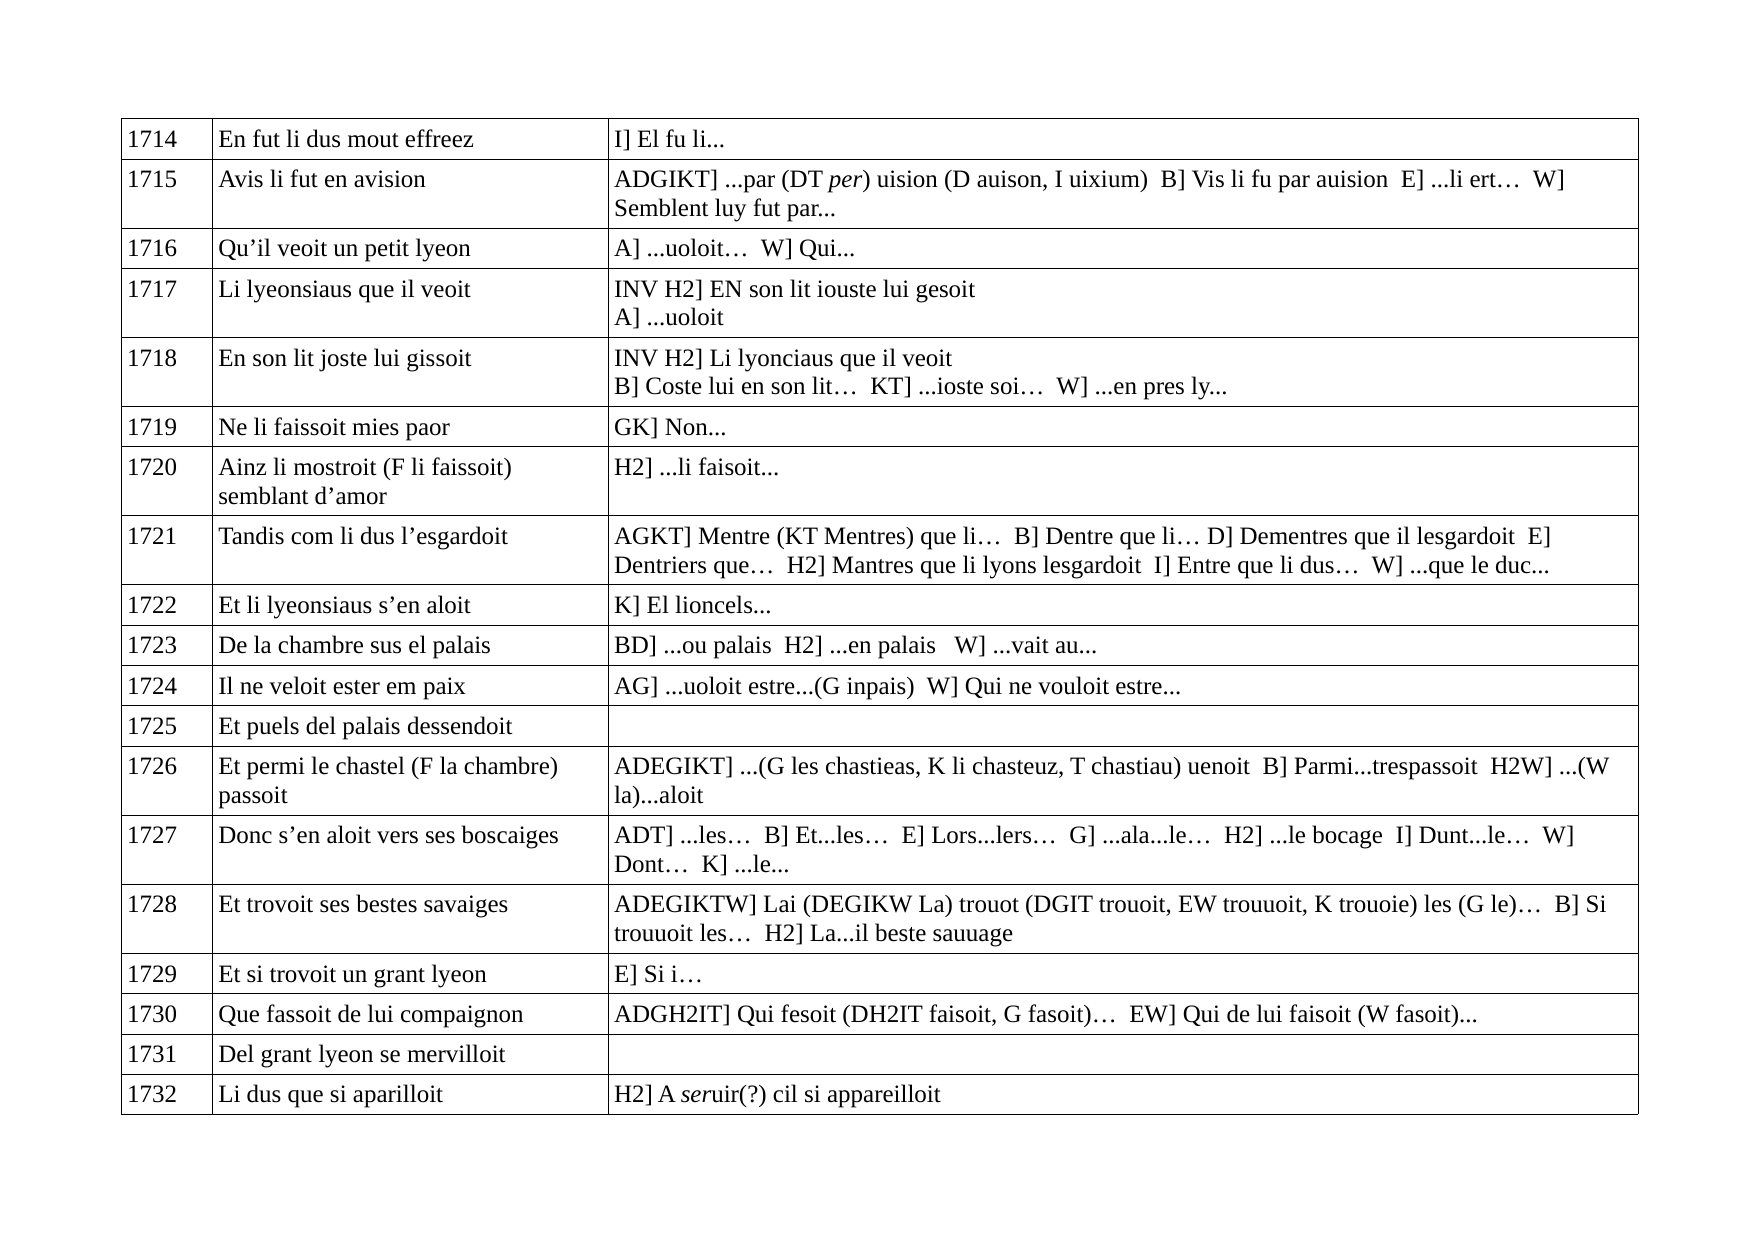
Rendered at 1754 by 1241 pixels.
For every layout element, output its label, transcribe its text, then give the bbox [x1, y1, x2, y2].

table_cell ADT] ...les… B] Et...les… E] Lors...lers… G] ...ala...le… H2] ...le bocage I] Dunt...le… W] Dont… K] ...le... [609, 816, 1638, 884]
table_cell 1721 [122, 516, 212, 584]
table_cell ADEGIKT] ...(G les chastieas, K li chasteuz, T chastiau) uenoit B] Parmi...trespassoit H2W] ...(W la)...aloit [609, 747, 1638, 815]
table_cell E] Si i… [609, 954, 1638, 993]
table_cell De la chambre sus el palais [213, 626, 608, 665]
table_cell En son lit joste lui gissoit [213, 338, 608, 406]
table_cell 1716 [122, 229, 212, 268]
table_cell 1728 [122, 885, 212, 953]
table_cell I] El fu li... [609, 119, 1638, 158]
table_cell Et permi le chastel (F la chambre) passoit [213, 747, 608, 815]
table_cell [609, 706, 1638, 746]
table_cell INV H2] Li lyonciaus que il veoit B] Coste lui en son lit… KT] ...ioste soi… W] ...en pres ly... [609, 338, 1638, 406]
table_cell Tandis com li dus l’esgardoit [213, 516, 608, 584]
table_cell 1725 [122, 706, 212, 746]
table_cell [609, 1035, 1638, 1074]
table_cell Et puels del palais dessendoit [213, 706, 608, 746]
table_cell 1722 [122, 585, 212, 625]
table_cell 1726 [122, 747, 212, 815]
table_cell H2] A seruir(?) cil si appareilloit [609, 1075, 1638, 1114]
table_cell Ainz li mostroit (F li faissoit) semblant d’amor [213, 447, 608, 515]
table_cell Et si trovoit un grant lyeon [213, 954, 608, 993]
table_cell 1714 [122, 119, 212, 158]
table_cell Li lyeonsiaus que il veoit [213, 269, 608, 337]
table_cell 1719 [122, 407, 212, 446]
table_cell 1732 [122, 1075, 212, 1114]
table_cell ADGIKT] ...par (DT per) uision (D auison, I uixium) B] Vis li fu par auision E] ...li ert… W] Semblent luy fut par... [609, 160, 1638, 227]
table_cell Et trovoit ses bestes savaiges [213, 885, 608, 953]
table_cell Il ne veloit ester em paix [213, 666, 608, 705]
table_cell Et li lyeonsiaus s’en aloit [213, 585, 608, 625]
table_cell 1717 [122, 269, 212, 337]
table_cell 1720 [122, 447, 212, 515]
table_cell ADEGIKTW] Lai (DEGIKW La) trouot (DGIT trouoit, EW trouuoit, K trouoie) les (G le)… B] Si trouuoit les… H2] La...il beste sauuage [609, 885, 1638, 953]
table_cell ADGH2IT] Qui fesoit (DH2IT faisoit, G fasoit)… EW] Qui de lui faisoit (W fasoit)... [609, 994, 1638, 1033]
table_cell Del grant lyeon se mervilloit [213, 1035, 608, 1074]
table_cell AGKT] Mentre (KT Mentres) que li… B] Dentre que li… D] Dementres que il lesgardoit E] Dentriers que… H2] Mantres que li lyons lesgardoit I] Entre que li dus… W] ...que le duc... [609, 516, 1638, 584]
table_cell Ne li faissoit mies paor [213, 407, 608, 446]
table_cell Li dus que si aparilloit [213, 1075, 608, 1114]
table_cell A] ...uoloit… W] Qui... [609, 229, 1638, 268]
table_cell Donc s’en aloit vers ses boscaiges [213, 816, 608, 884]
table_cell 1723 [122, 626, 212, 665]
table_cell 1731 [122, 1035, 212, 1074]
table_cell BD] ...ou palais H2] ...en palais W] ...vait au... [609, 626, 1638, 665]
table_cell Qu’il veoit un petit lyeon [213, 229, 608, 268]
table_cell AG] ...uoloit estre...(G inpais) W] Qui ne vouloit estre... [609, 666, 1638, 705]
table_cell 1729 [122, 954, 212, 993]
table_cell GK] Non... [609, 407, 1638, 446]
table_cell En fut li dus mout effreez [213, 119, 608, 158]
table_cell 1730 [122, 994, 212, 1033]
table_cell 1727 [122, 816, 212, 884]
table_cell 1715 [122, 160, 212, 227]
table_cell INV H2] EN son lit iouste lui gesoit A] ...uoloit [609, 269, 1638, 337]
table_cell 1724 [122, 666, 212, 705]
table_cell Avis li fut en avision [213, 160, 608, 227]
table_cell H2] ...li faisoit... [609, 447, 1638, 515]
table_cell K] El lioncels... [609, 585, 1638, 625]
table_cell 1718 [122, 338, 212, 406]
table_cell Que fassoit de lui compaignon [213, 994, 608, 1033]
